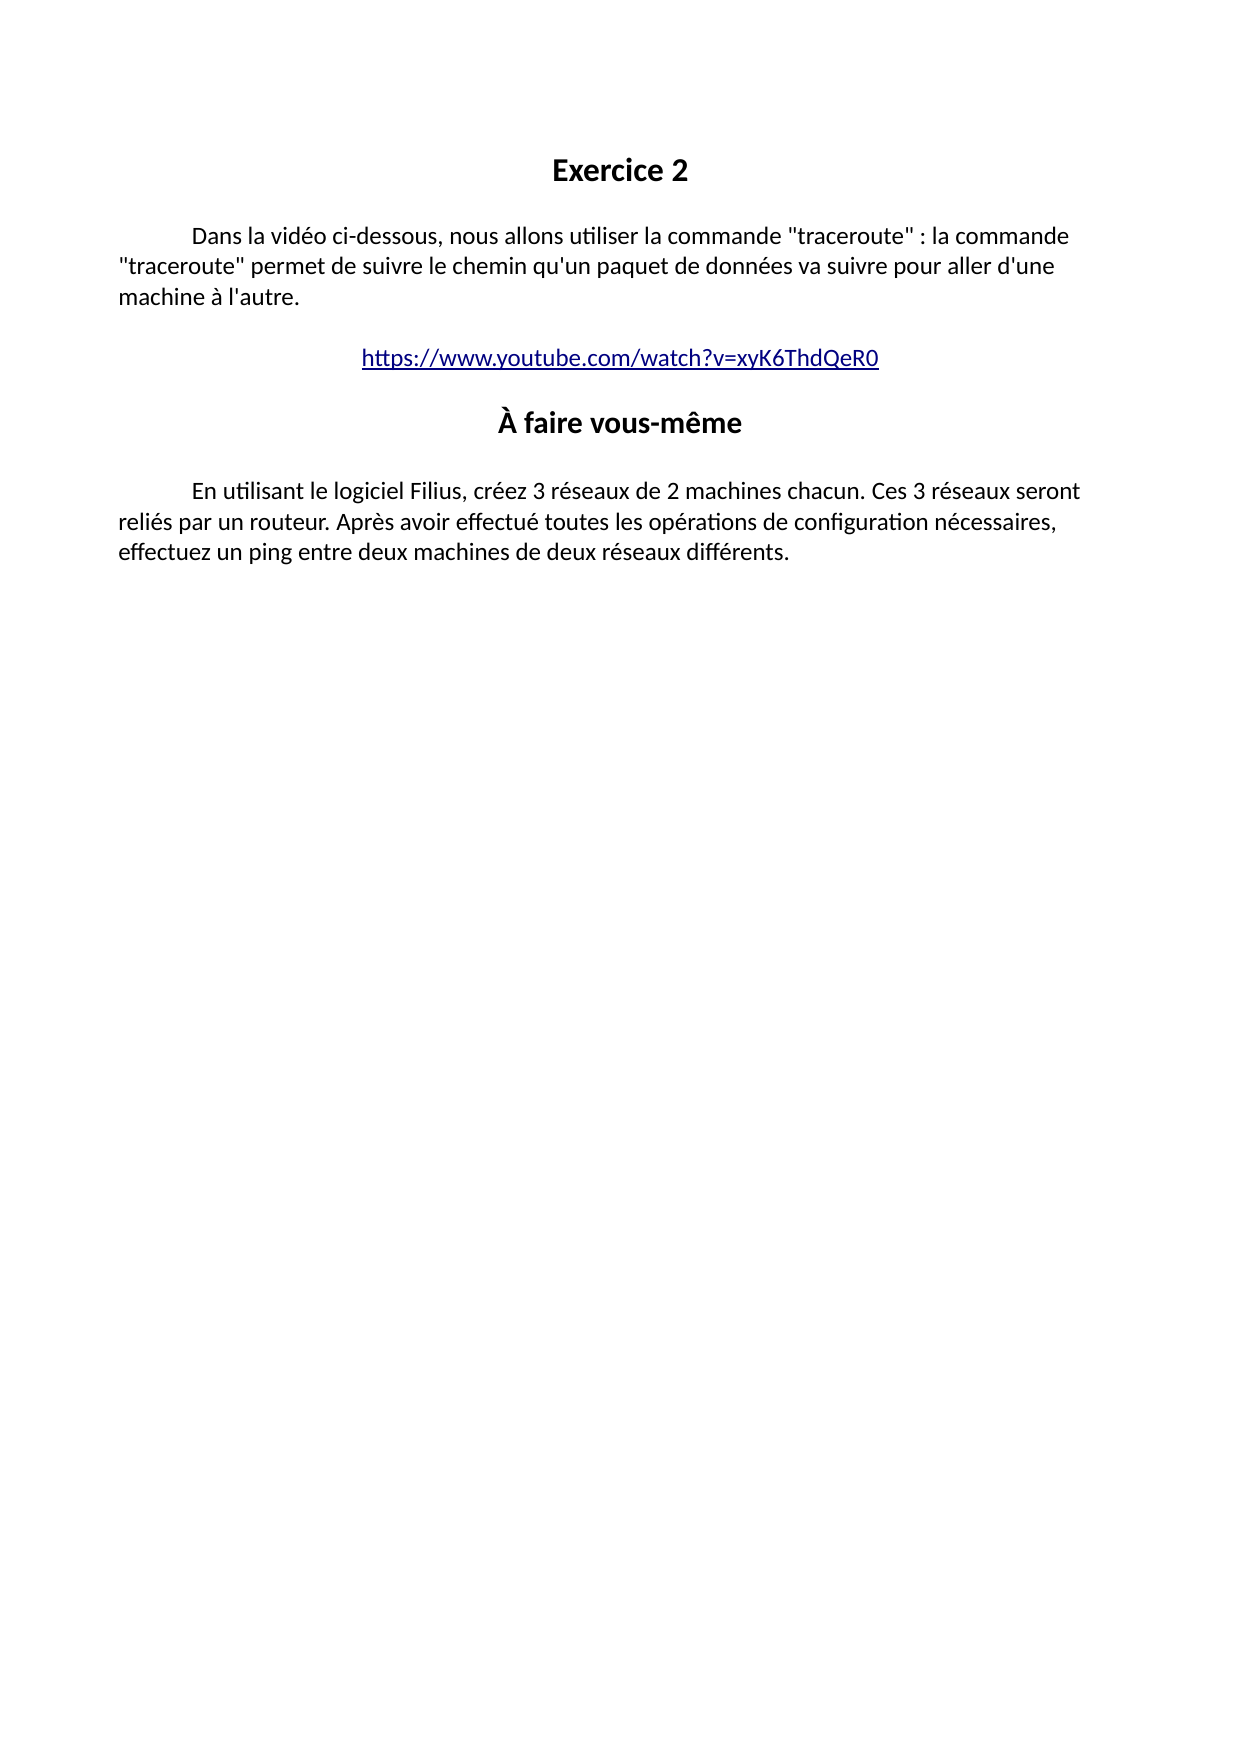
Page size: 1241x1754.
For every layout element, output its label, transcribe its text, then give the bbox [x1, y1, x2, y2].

text En utilisant le logiciel Filius, créez 3 réseaux de 2 machines chacun. Ces 3 réseaux seront reliés par un routeur. Après avoir effectué toutes les opérations de configuration nécessaires, effectuez un ping entre deux machines de deux réseaux différents. [118, 475, 1122, 567]
subtitle À faire vous-même [118, 403, 1122, 441]
text https://www.youtube.com/watch?v=xyK6ThdQeR0 [118, 342, 1122, 372]
text Dans la vidéo ci-dessous, nous allons utiliser la commande "traceroute" : la commande "traceroute" permet de suivre le chemin qu'un paquet de données va suivre pour aller d'une machine à l'autre. [118, 220, 1122, 311]
text Exercice 2 [118, 149, 1122, 189]
